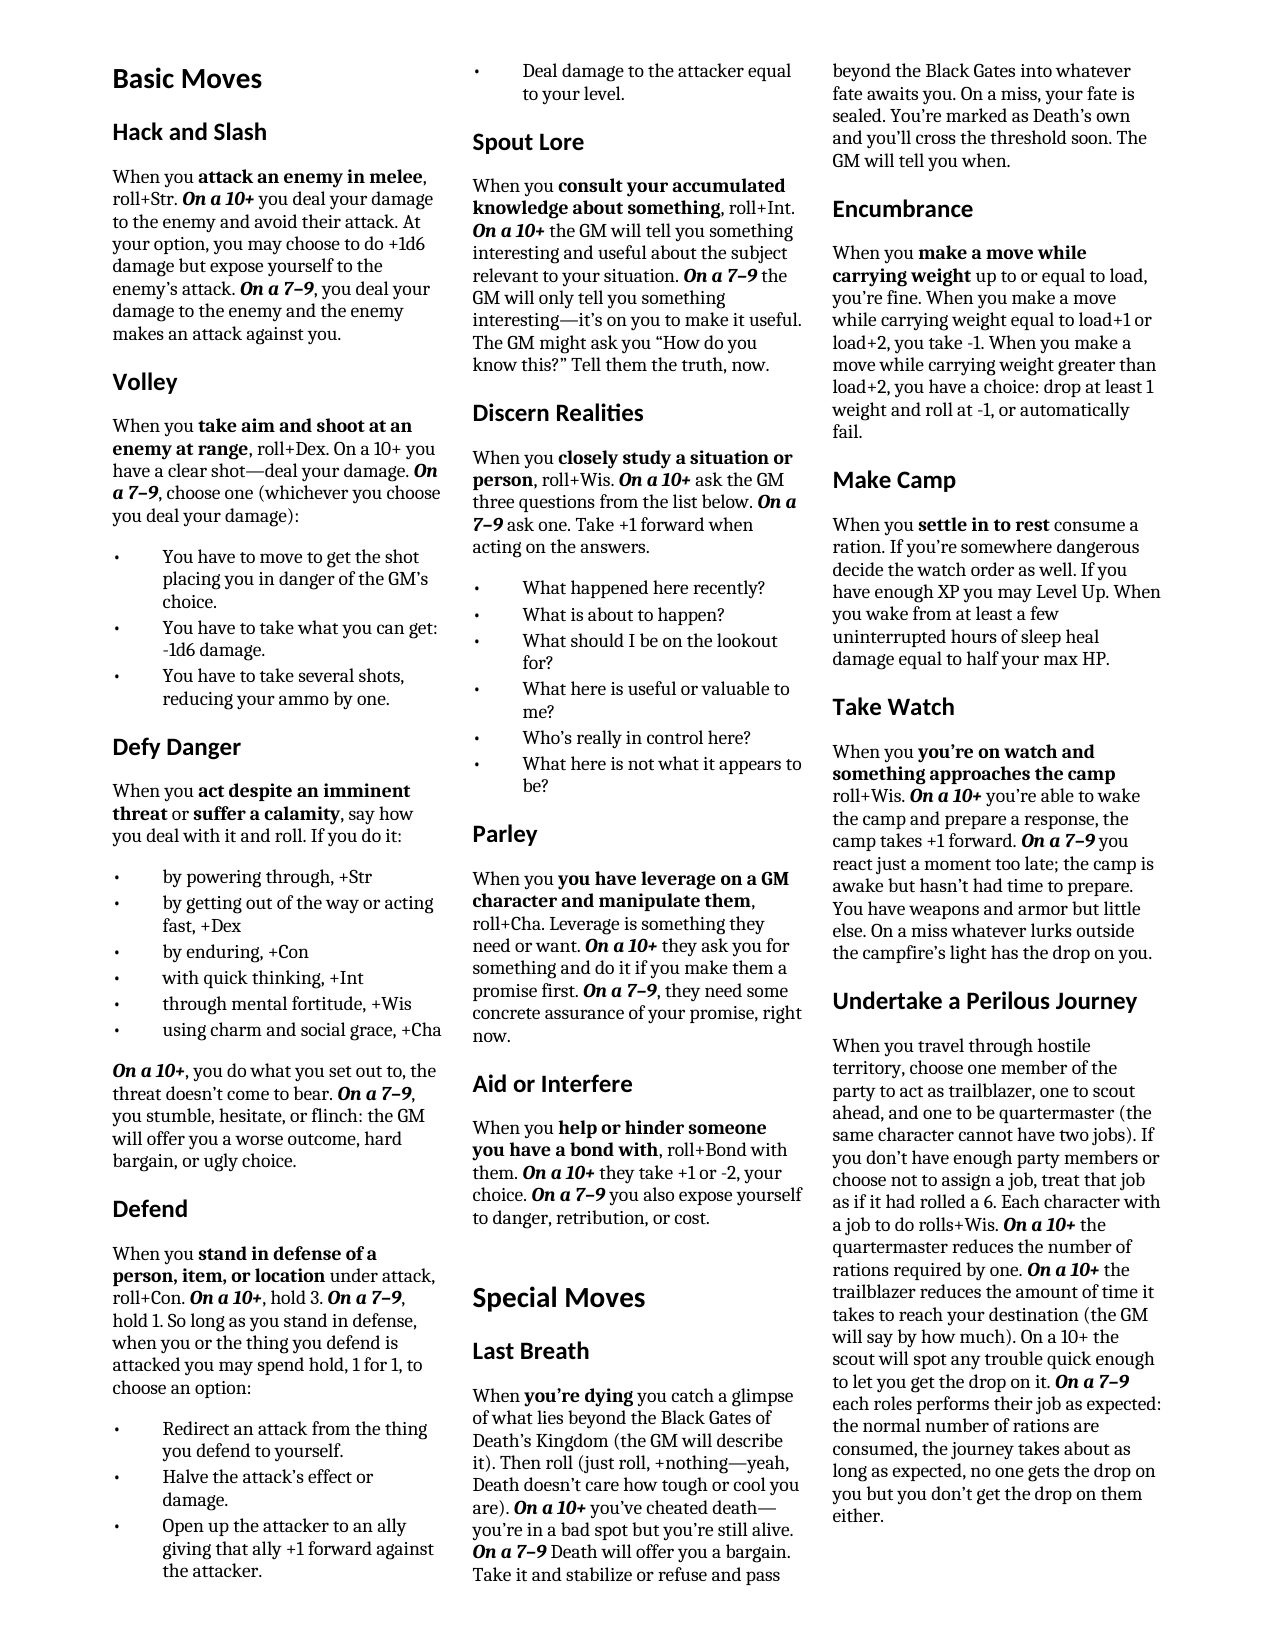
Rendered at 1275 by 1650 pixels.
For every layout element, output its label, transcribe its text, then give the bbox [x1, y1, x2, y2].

text On a 10+, you do what you set out to, the threat doesn’t come to bear. On a 7–9, you stumble, hesitate, or flinch: the GM will offer you a worse outcome, hard bargain, or ugly choice. [112, 1060, 442, 1172]
subtitle Last Breath [472, 1335, 802, 1366]
list Redirect an attack from the thing you defend to yourself. [112, 1418, 442, 1463]
list What here is useful or valuable to me? [472, 678, 802, 723]
subtitle Encumbrance [832, 193, 1162, 223]
text When you act despite an imminent threat or suffer a calamity, say how you deal with it and roll. If you do it: [112, 780, 442, 847]
list What here is not what it appears to be? [472, 753, 802, 798]
list by powering through, +Str [112, 866, 442, 888]
list through mental fortitude, +Wis [112, 993, 442, 1015]
text When you attack an enemy in melee, roll+Str. On a 10+ you deal your damage to the enemy and avoid their attack. At your option, you may choose to do +1d6 damage but expose yourself to the enemy’s attack. On a 7–9, you deal your damage to the enemy and the enemy makes an attack against you. [112, 166, 442, 345]
list What should I be on the lookout for? [472, 629, 802, 674]
text When you you have leverage on a GM character and manipulate them, roll+Cha. Leverage is something they need or want. On a 10+ they ask you for something and do it if you make them a promise first. On a 7–9, they need some concrete assurance of your promise, right now. [472, 868, 802, 1047]
subtitle Volley [112, 366, 442, 396]
list Open up the attacker to an ally giving that ally +1 forward against the attacker. [112, 1515, 442, 1582]
list Halve the attack’s effect or damage. [112, 1466, 442, 1511]
list using charm and social grace, +Cha [112, 1019, 442, 1042]
list You have to take what you can get: -1d6 damage. [112, 617, 442, 661]
text When you closely study a situation or person, roll+Wis. On a 10+ ask the GM three questions from the list below. On a 7–9 ask one. Take +1 forward when acting on the answers. [472, 447, 802, 558]
text When you take aim and shoot at an enemy at range, roll+Dex. On a 10+ you have a clear shot—deal your damage. On a 7–9, choose one (whichever you choose you deal your damage): [112, 415, 442, 527]
subtitle Discern Realities [472, 397, 802, 428]
subtitle Aid or Interfere [472, 1068, 802, 1098]
text When you make a move while carrying weight up to or equal to load, you’re fine. When you make a move while carrying weight equal to load+1 or load+2, you take -1. When you make a move while carrying weight greater than load+2, you have a choice: drop at least 1 weight and roll at -1, or automatically fail. [832, 242, 1162, 444]
text When you’re dying you catch a glimpse of what lies beyond the Black Gates of Death’s Kingdom (the GM will describe it). Then roll (just roll, +nothing—yeah, Death doesn’t care how tough or cool you are). On a 10+ you’ve cheated death—you’re in a bad spot but you’re still alive. On a 7–9 Death will offer you a bargain. Take it and stabilize or refuse and pass [472, 1385, 802, 1586]
text When you travel through hostile territory, choose one member of the party to act as trailblazer, one to scout ahead, and one to be quartermaster (the same character cannot have two jobs). If you don’t have enough party members or choose not to assign a job, treat that job as if it had rolled a 6. Each character with a job to do rolls+Wis. On a 10+ the quartermaster reduces the number of rations required by one. On a 10+ the trailblazer reduces the amount of time it takes to reach your destination (the GM will say by how much). On a 10+ the scout will spot any trouble quick enough to let you get the drop on it. On a 7–9 each roles performs their job as expected: the normal number of rations are consumed, the journey takes about as long as expected, no one gets the drop on you but you don’t get the drop on them either. [832, 1035, 1162, 1527]
subtitle Special Moves [472, 1279, 802, 1314]
text When you stand in defense of a person, item, or location under attack, roll+Con. On a 10+, hold 3. On a 7–9, hold 1. So long as you stand in defense, when you or the thing you defend is attacked you may spend hold, 1 for 1, to choose an option: [112, 1242, 442, 1399]
list You have to take several shots, reducing your ammo by one. [112, 665, 442, 710]
subtitle Undertake a Perilous Journey [832, 985, 1162, 1016]
subtitle Take Watch [832, 691, 1162, 722]
subtitle Hack and Slash [112, 116, 442, 147]
list What happened here recently? [472, 577, 802, 600]
list Deal damage to the attacker equal to your level. [472, 60, 802, 105]
list by enduring, +Con [112, 941, 442, 963]
list with quick thinking, +Int [112, 967, 442, 989]
list Who’s really in control here? [472, 727, 802, 749]
list What is about to happen? [472, 603, 802, 626]
subtitle Basic Moves [112, 60, 442, 96]
text When you help or hinder someone you have a bond with, roll+Bond with them. On a 10+ they take +1 or -2, your choice. On a 7–9 you also expose yourself to danger, retribution, or cost. [472, 1117, 802, 1229]
subtitle Parley [472, 818, 802, 849]
list by getting out of the way or acting fast, +Dex [112, 892, 442, 937]
subtitle Defy Danger [112, 731, 442, 761]
text When you settle in to rest consume a ration. If you’re somewhere dangerous decide the watch order as well. If you have enough XP you may Level Up. When you wake from at least a few uninterrupted hours of sleep heal damage equal to half your max HP. [832, 514, 1162, 671]
subtitle Defend [112, 1193, 442, 1224]
text When you you’re on watch and something approaches the camp roll+Wis. On a 10+ you’re able to wake the camp and prepare a response, the camp takes +1 forward. On a 7–9 you react just a moment too late; the camp is awake but hasn’t had time to prepare. You have weapons and armor but little else. On a miss whatever lurks outside the campfire’s light has the drop on you. [832, 741, 1162, 964]
text beyond the Black Gates into whatever fate awaits you. On a miss, your fate is sealed. You’re marked as Death’s own and you’ll cross the threshold soon. The GM will tell you when. [832, 60, 1162, 172]
text When you consult your accumulated knowledge about something, roll+Int. On a 10+ the GM will tell you something interesting and useful about the subject relevant to your situation. On a 7–9 the GM will only tell you something interesting—it’s on you to make it useful. The GM might ask you “How do you know this?” Tell them the truth, now. [472, 175, 802, 376]
subtitle Spout Lore [472, 126, 802, 156]
subtitle Make Camp [832, 464, 1162, 495]
list You have to move to get the shot placing you in danger of the GM’s choice. [112, 546, 442, 613]
